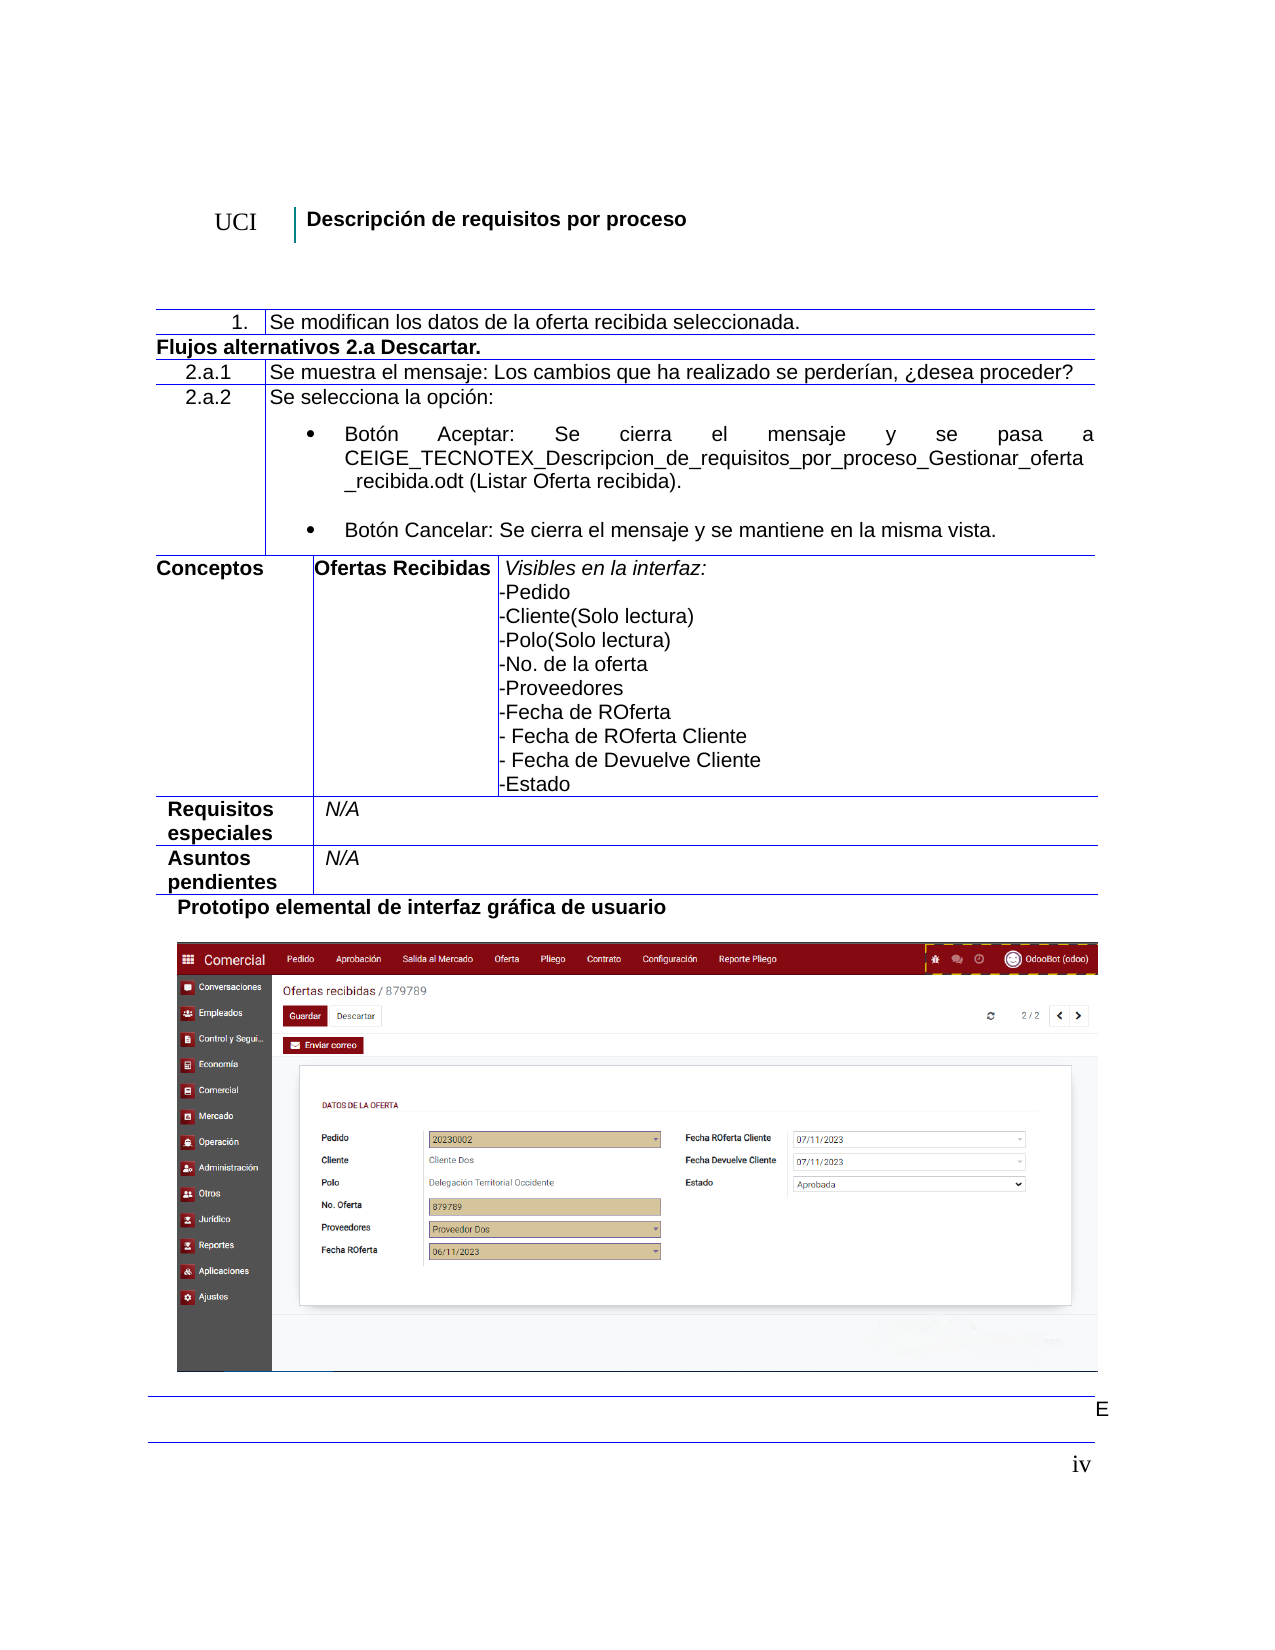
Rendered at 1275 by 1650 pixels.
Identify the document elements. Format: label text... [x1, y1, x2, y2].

table_header [148, 1397, 1095, 1442]
table_cell Ofertas Recibidas [314, 556, 498, 796]
table_cell 2.a.2 [156, 385, 265, 555]
table_cell N/A [314, 846, 1098, 893]
table_cell Asuntos pendientes [156, 846, 313, 893]
table_cell Flujos alternativos 2.a Descartar. [156, 335, 1095, 359]
table_cell N/A [314, 797, 1098, 844]
table_cell Se selecciona la opción: Botón Aceptar: Se cierra el mensaje y se pasa a CEIGE_TECNOTEX_Descripcion_de_requisitos_por_proceso_Gestionar_oferta_recibida.odt (Listar Oferta recibida). Botón Cancelar: Se cierra el mensaje y se mantiene en la misma vista. [266, 385, 1095, 555]
table_cell Visibles en la interfaz: -Pedido -Cliente(Solo lectura) -Polo(Solo lectura) -No. de la oferta -Proveedores -Fecha de ROferta - Fecha de ROferta Cliente - Fecha de Devuelve Cliente -Estado [499, 556, 1095, 796]
text Prototipo elemental de interfaz gráfica de usuario [177, 895, 1098, 918]
table_cell 2.a.1 [156, 360, 265, 384]
table_cell Se muestra el mensaje: Los cambios que ha realizado se perderían, ¿desea proceder? [266, 360, 1095, 384]
table_cell 1. [156, 310, 265, 334]
table_cell Requisitos especiales [156, 797, 313, 844]
table_cell Conceptos [156, 556, 313, 796]
table_cell Se modifican los datos de la oferta recibida seleccionada. [266, 310, 1095, 334]
